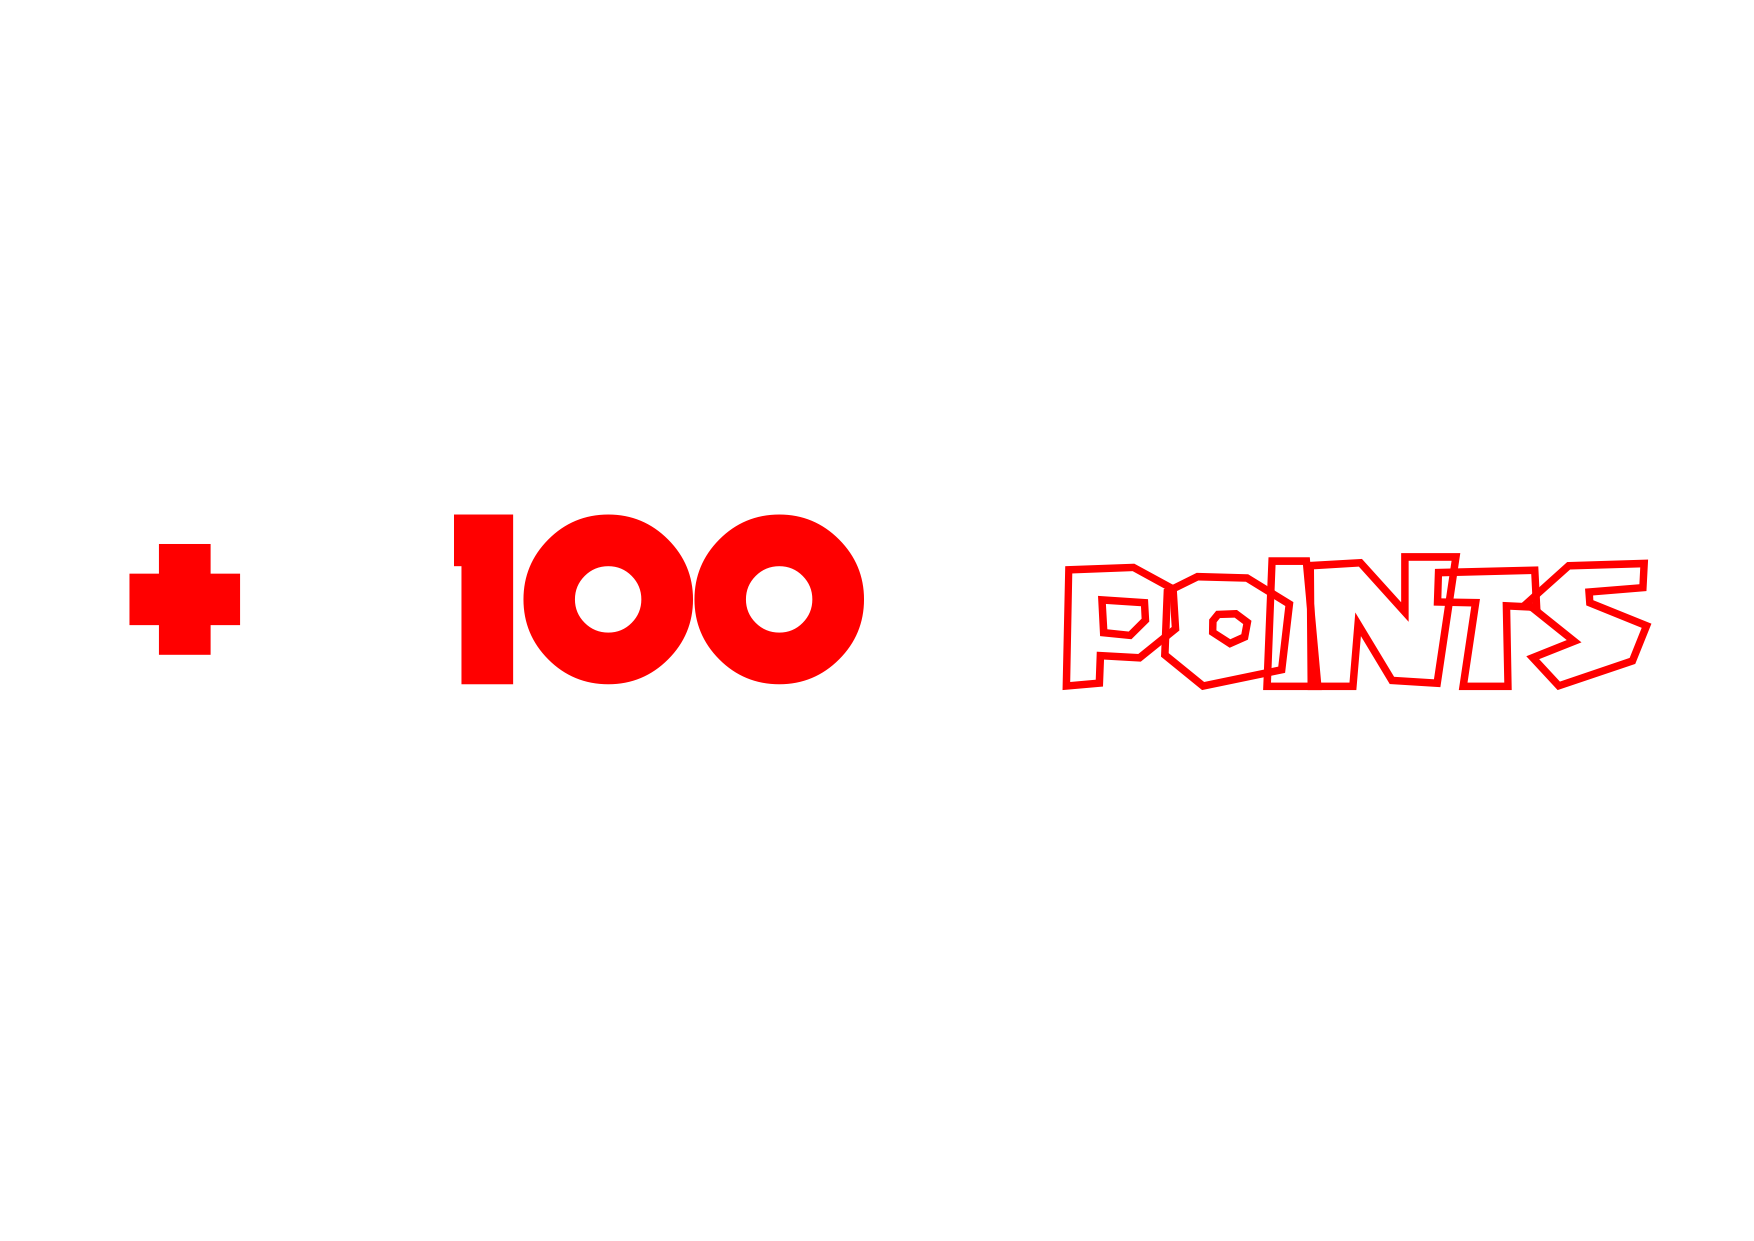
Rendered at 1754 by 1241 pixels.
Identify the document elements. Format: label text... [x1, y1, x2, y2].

text + 100 points [118, 493, 1636, 706]
